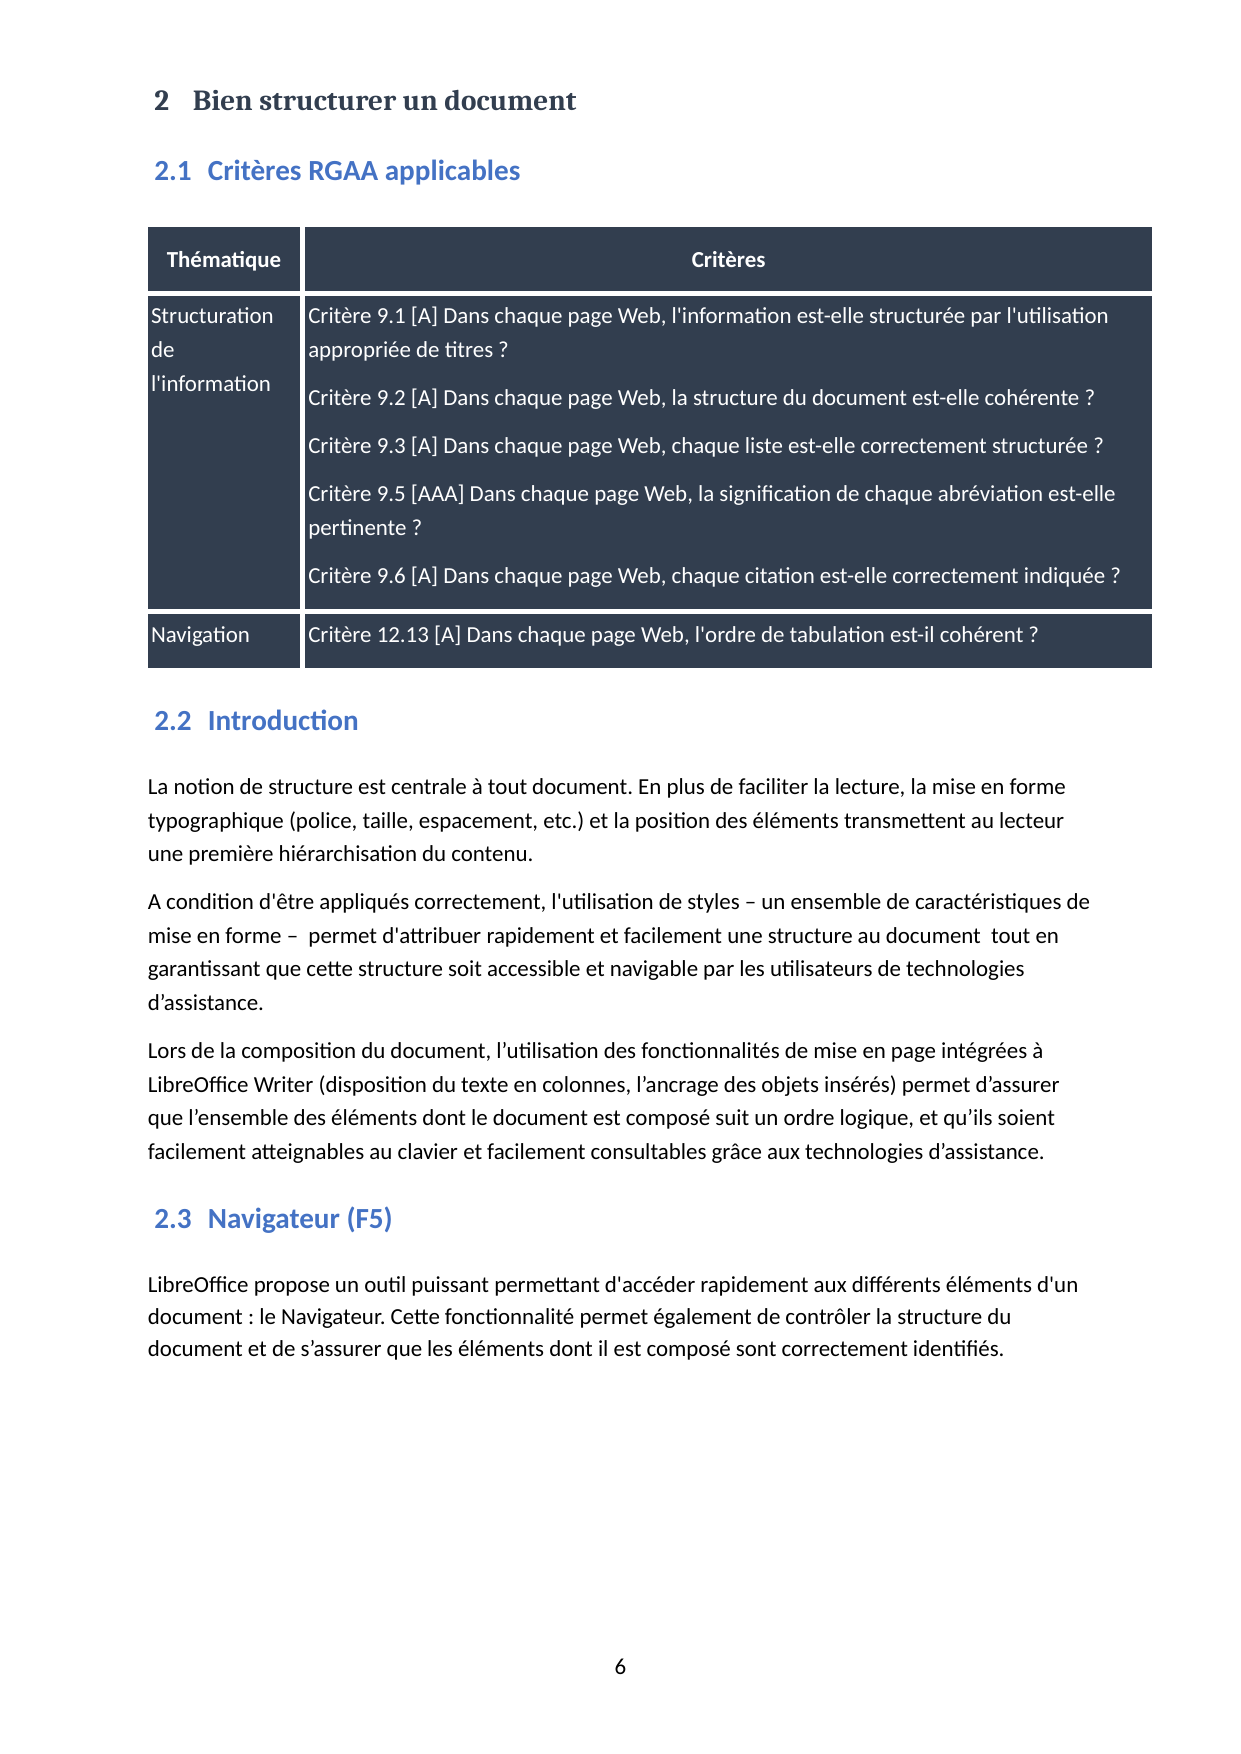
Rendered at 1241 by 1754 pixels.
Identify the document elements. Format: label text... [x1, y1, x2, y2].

table_cell Critère 9.1 [A] Dans chaque page Web, l'information est-elle structurée par l'utilisation appropriée de titres ? Critère 9.2 [A] Dans chaque page Web, la structure du document est-elle cohérente ? Critère 9.3 [A] Dans chaque page Web, chaque liste est-elle correctement structurée ? Critère 9.5 [AAA] Dans chaque page Web, la signification de chaque abréviation est-elle pertinente ? Critère 9.6 [A] Dans chaque page Web, chaque citation est-elle correctement indiquée ? [305, 296, 1152, 609]
table_cell Critère 12.13 [A] Dans chaque page Web, l'ordre de tabulation est-il cohérent ? [305, 614, 1152, 668]
subtitle Introduction [148, 702, 1093, 738]
text Lors de la composition du document, l’utilisation des fonctionnalités de mise en page intégrées à LibreOffice Writer (disposition du texte en colonnes, l’ancrage des objets insérés) permet d’assurer que l’ensemble des éléments dont le document est composé suit un ordre logique, et qu’ils soient facilement atteignables au clavier et facilement consultables grâce aux technologies d’assistance. [148, 1036, 1093, 1165]
table_cell Navigation [148, 614, 300, 668]
subtitle Bien structurer un document [148, 84, 1093, 118]
table_cell Structuration de l'information [148, 296, 300, 609]
text LibreOffice propose un outil puissant permettant d'accéder rapidement aux différents éléments d'un document : le Navigateur. Cette fonctionnalité permet également de contrôler la structure du document et de s’assurer que les éléments dont il est composé sont correctement identifiés. [148, 1270, 1093, 1362]
text La notion de structure est centrale à tout document. En plus de faciliter la lecture, la mise en forme typographique (police, taille, espacement, etc.) et la position des éléments transmettent au lecteur une première hiérarchisation du contenu. [148, 772, 1093, 867]
table_header Thématique [148, 227, 300, 291]
subtitle Navigateur (F5) [148, 1200, 1093, 1236]
subtitle Critères RGAA applicables [148, 152, 1093, 188]
text A condition d'être appliqués correctement, l'utilisation de styles – un ensemble de caractéristiques de mise en forme – permet d'attribuer rapidement et facilement une structure au document tout en garantissant que cette structure soit accessible et navigable par les utilisateurs de technologies d’assistance. [148, 887, 1093, 1016]
table_header Critères [305, 227, 1152, 291]
